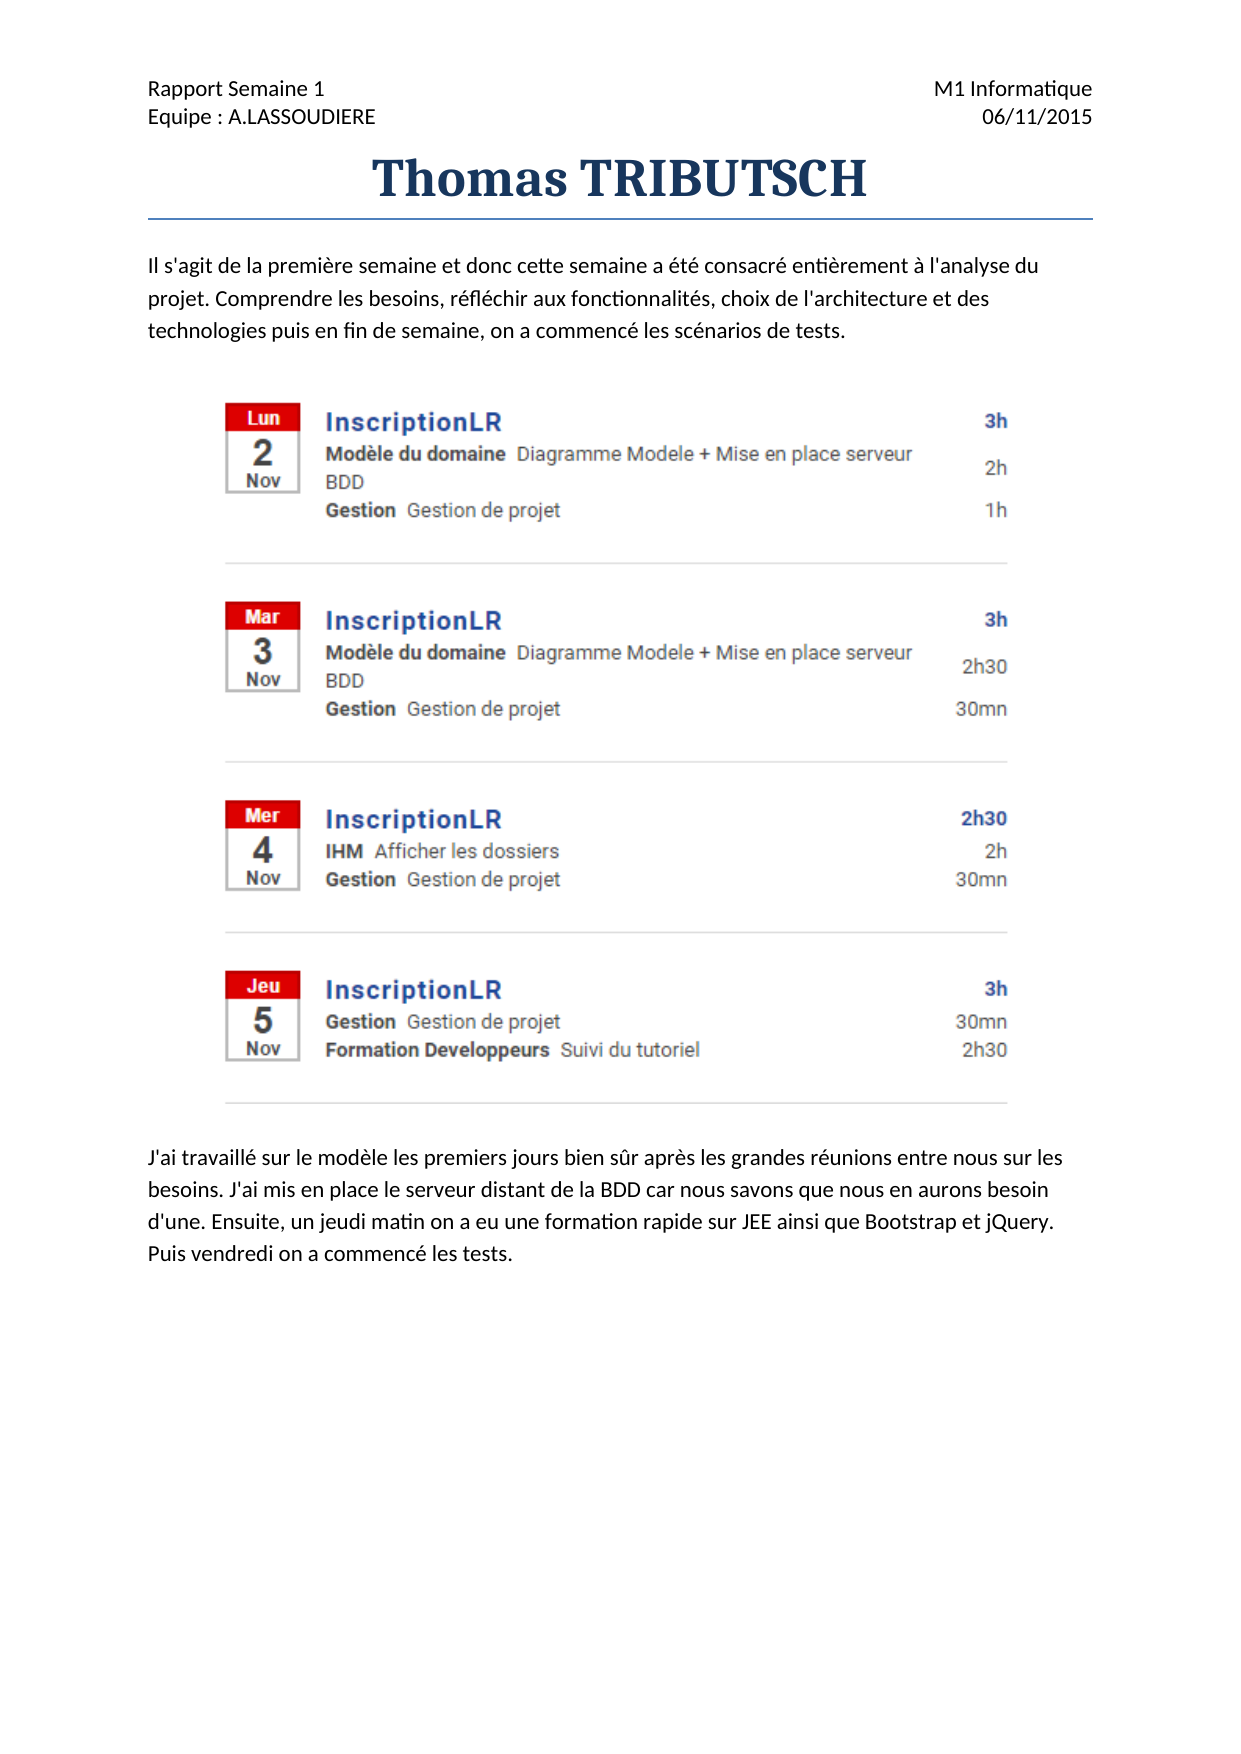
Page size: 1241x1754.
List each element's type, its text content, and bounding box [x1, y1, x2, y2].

title Thomas TRIBUTSCH [148, 148, 1093, 218]
picture [213, 386, 1028, 1104]
text Il s'agit de la première semaine et donc cette semaine a été consacré entièrement à l'analyse du projet. Comprendre les besoins, réfléchir aux fonctionnalités, choix de l'architecture et des technologies puis en fin de semaine, on a commencé les scénarios de tests. [148, 252, 1093, 344]
text J'ai travaillé sur le modèle les premiers jours bien sûr après les grandes réunions entre nous sur les besoins. J'ai mis en place le serveur distant de la BDD car nous savons que nous en aurons besoin d'une. Ensuite, un jeudi matin on a eu une formation rapide sur JEE ainsi que Bootstrap et jQuery. Puis vendredi on a commencé les tests. [148, 1143, 1093, 1267]
